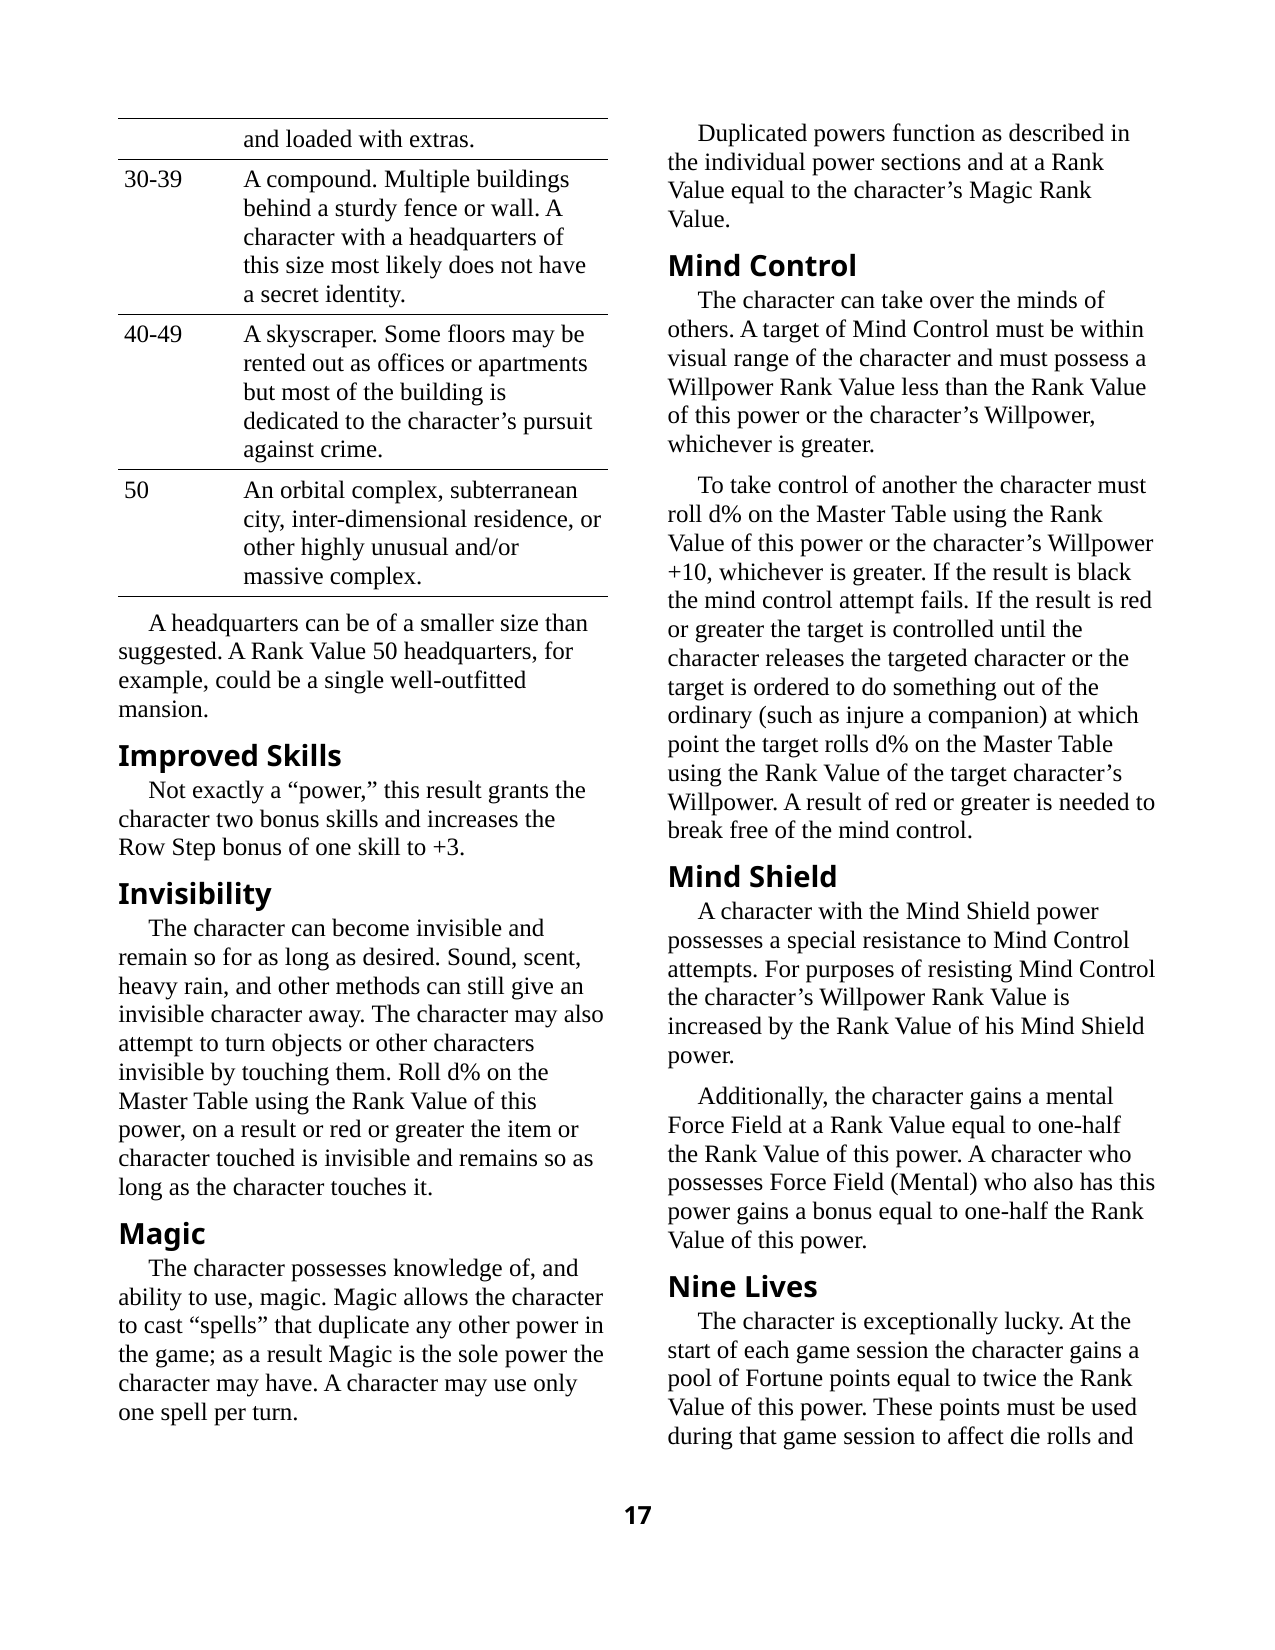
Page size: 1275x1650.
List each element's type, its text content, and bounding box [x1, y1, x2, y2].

subtitle Invisibility [118, 874, 607, 913]
text A headquarters can be of a smaller size than suggested. A Rank Value 50 headquarters, for example, could be a single well-outfitted mansion. [118, 608, 607, 723]
text A character with the Mind Shield power possesses a special resistance to Mind Control attempts. For purposes of resisting Mind Control the character’s Willpower Rank Value is increased by the Rank Value of his Mind Shield power. [667, 896, 1157, 1069]
subtitle Improved Skills [118, 735, 607, 775]
text The character possesses knowledge of, and ability to use, magic. Magic allows the character to cast “spells” that duplicate any other power in the game; as a result Magic is the sole power the character may have. A character may use only one spell per turn. [118, 1253, 607, 1426]
table_cell 50 [118, 470, 237, 596]
text Duplicated powers function as described in the individual power sections and at a Rank Value equal to the character’s Magic Rank Value. [667, 118, 1157, 233]
subtitle Nine Lives [667, 1266, 1157, 1306]
text The character is exceptionally lucky. At the start of each game session the character gains a pool of Fortune points equal to twice the Rank Value of this power. These points must be used during that game session to affect die rolls and [667, 1306, 1157, 1450]
table_cell A compound. Multiple buildings behind a sturdy fence or wall. A character with a headquarters of this size most likely does not have a secret identity. [238, 160, 607, 314]
text To take control of another the character must roll d% on the Master Table using the Rank Value of this power or the character’s Willpower +10, whichever is greater. If the result is black the mind control attempt fails. If the result is red or greater the target is controlled until the character releases the targeted character or the target is ordered to do something out of the ordinary (such as injure a companion) at which point the target rolls d% on the Master Table using the Rank Value of the target character’s Willpower. A result of red or greater is needed to break free of the mind control. [667, 470, 1157, 844]
table_cell and loaded with extras. [238, 119, 607, 158]
subtitle Mind Control [667, 246, 1157, 285]
subtitle Magic [118, 1213, 607, 1253]
text Additionally, the character gains a mental Force Field at a Rank Value equal to one-half the Rank Value of this power. A character who possesses Force Field (Mental) who also has this power gains a bonus equal to one-half the Rank Value of this power. [667, 1081, 1157, 1254]
text The character can become invisible and remain so for as long as desired. Sound, scent, heavy rain, and other methods can still give an invisible character away. The character may also attempt to turn objects or other characters invisible by touching them. Roll d% on the Master Table using the Rank Value of this power, on a result or red or greater the item or character touched is invisible and remains so as long as the character touches it. [118, 913, 607, 1201]
table_cell 40-49 [118, 315, 237, 469]
subtitle Mind Shield [667, 857, 1157, 896]
text Not exactly a “power,” this result grants the character two bonus skills and increases the Row Step bonus of one skill to +3. [118, 775, 607, 861]
table_cell [118, 119, 237, 158]
table_cell A skyscraper. Some floors may be rented out as offices or apartments but most of the building is dedicated to the character’s pursuit against crime. [238, 315, 607, 469]
text The character can take over the minds of others. A target of Mind Control must be within visual range of the character and must possess a Willpower Rank Value less than the Rank Value of this power or the character’s Willpower, whichever is greater. [667, 285, 1157, 458]
table_cell An orbital complex, subterranean city, inter-dimensional residence, or other highly unusual and/or massive complex. [238, 470, 607, 596]
table_cell 30-39 [118, 160, 237, 314]
